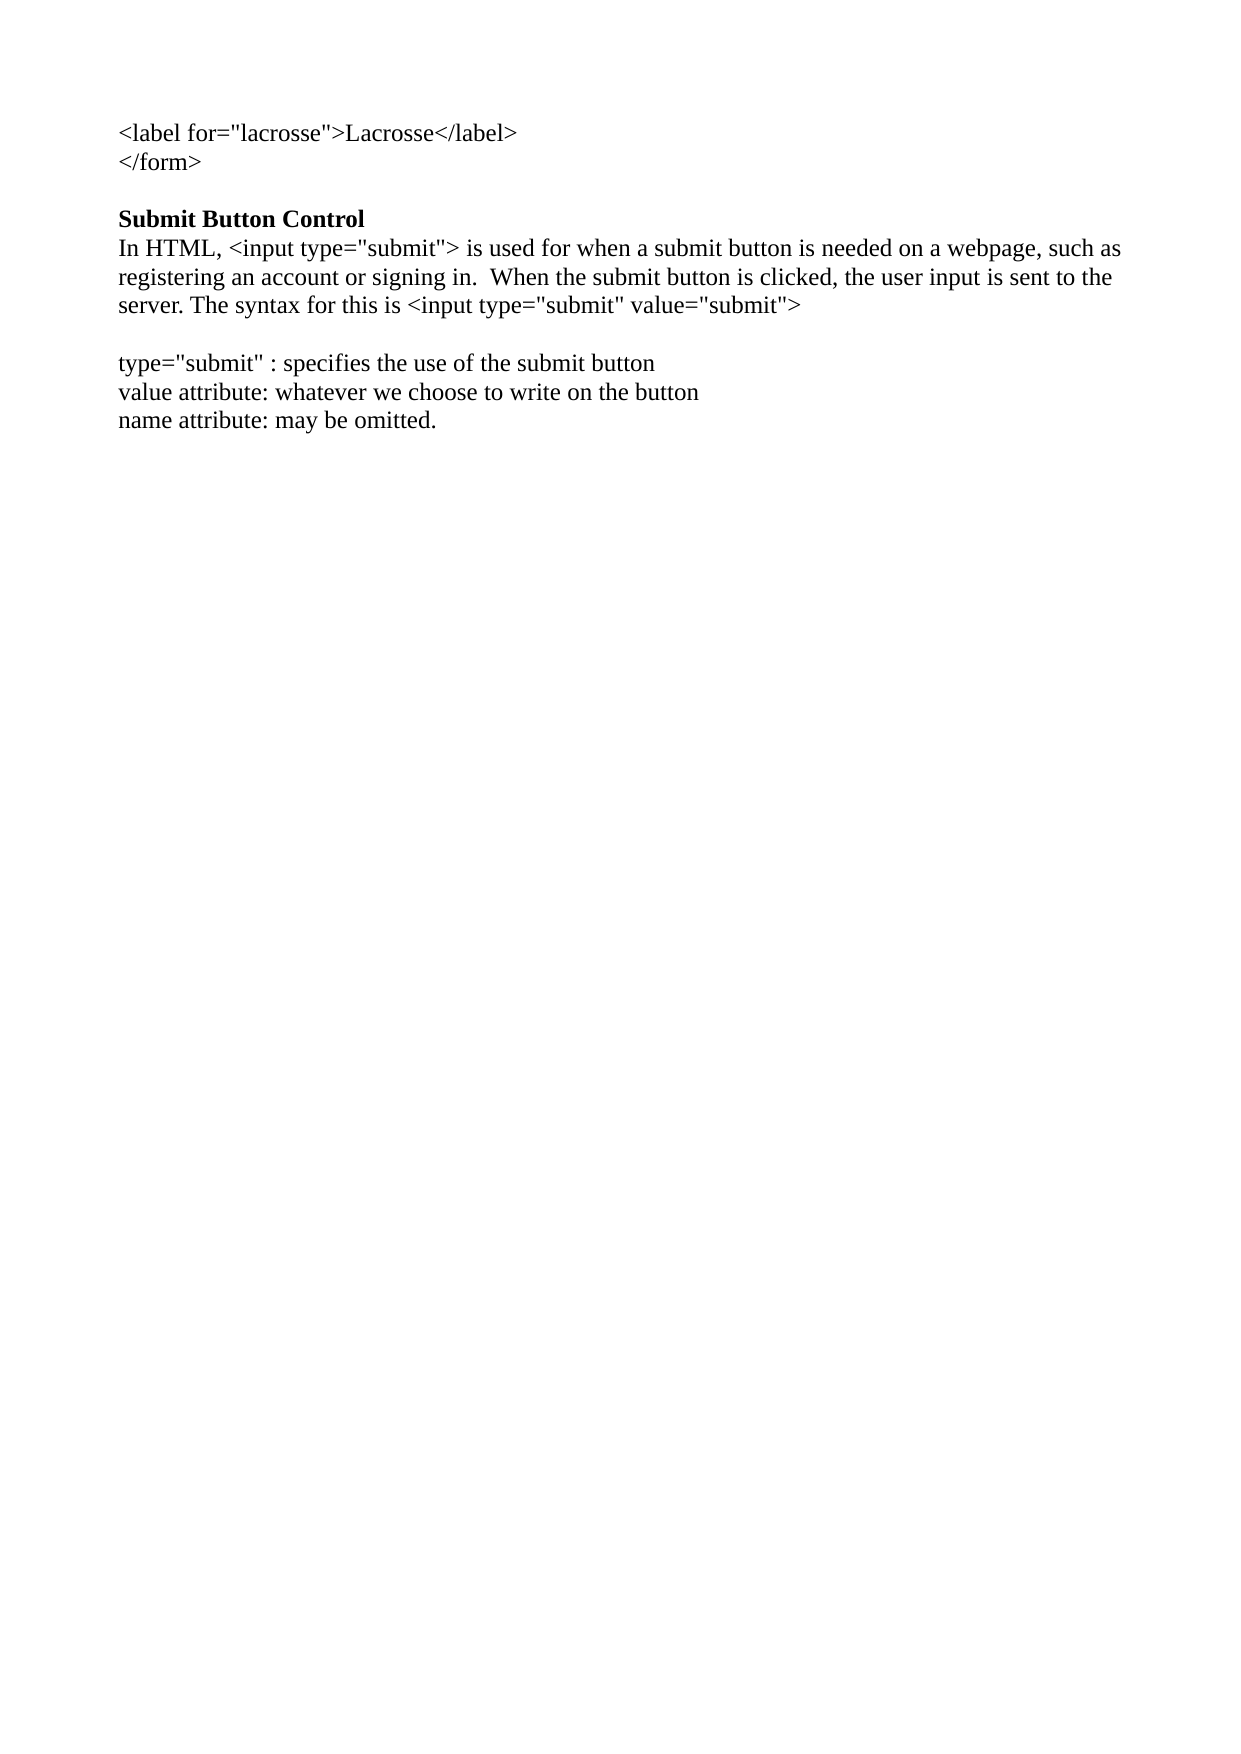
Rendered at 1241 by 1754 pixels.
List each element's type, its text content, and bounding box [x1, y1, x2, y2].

text value attribute: whatever we choose to write on the button [118, 377, 1122, 406]
text name attribute: may be omitted. [118, 406, 1122, 434]
text type="submit" : specifies the use of the submit button [118, 348, 1122, 377]
text Submit Button Control [118, 204, 1122, 233]
text In HTML, <input type="submit"> is used for when a submit button is needed on a webpage, such as registering an account or signing in. When the submit button is clicked, the user input is sent to the server. The syntax for this is <input type="submit" value="submit"> [118, 233, 1122, 319]
text </form> [118, 147, 1122, 176]
text <label for="lacrosse">Lacrosse</label> [118, 118, 1122, 147]
